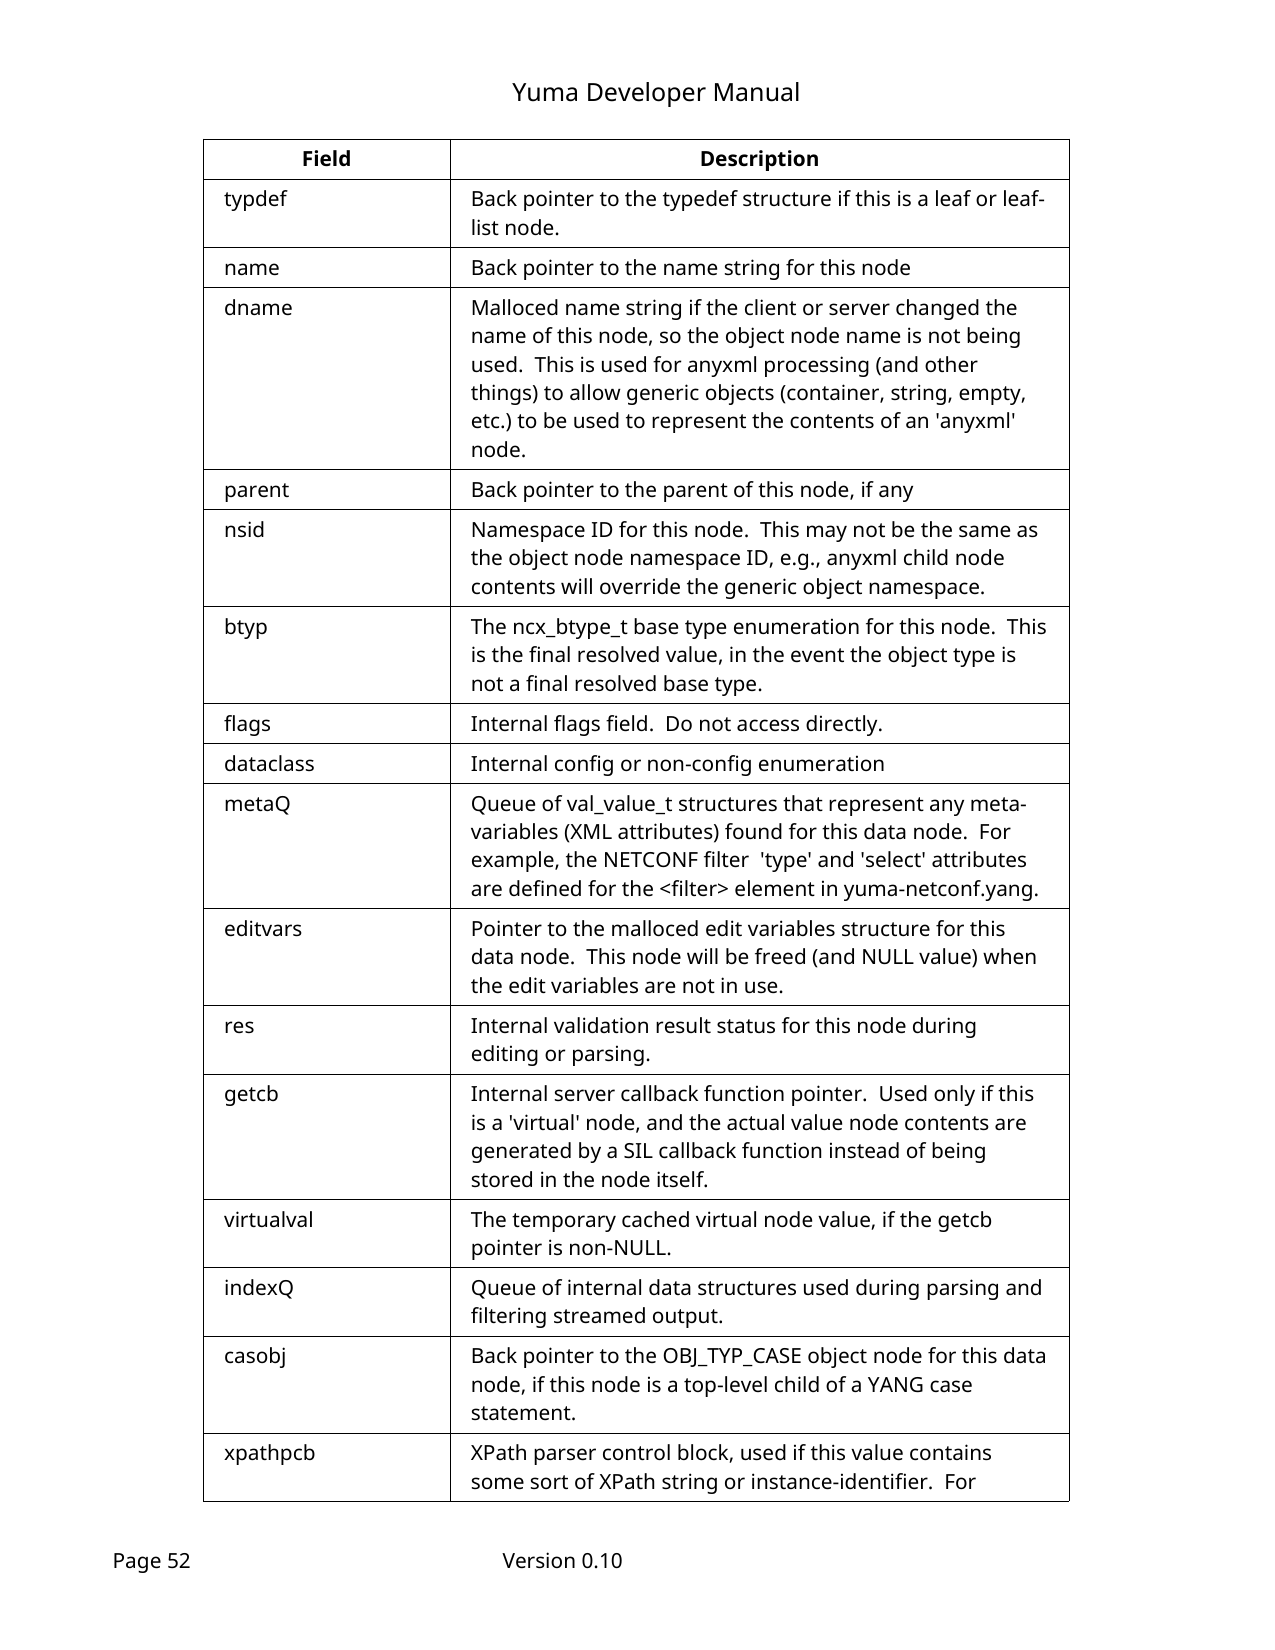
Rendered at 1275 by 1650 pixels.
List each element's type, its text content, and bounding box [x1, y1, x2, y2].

table_cell Internal server callback function pointer. Used only if this is a 'virtual' node, and the actual value node contents are generated by a SIL callback function instead of being stored in the node itself. [451, 1075, 1069, 1199]
table_cell Internal flags field. Do not access directly. [451, 704, 1069, 743]
table_cell dname [204, 288, 450, 469]
table_cell XPath parser control block, used if this value contains some sort of XPath string or instance-identifier. For [451, 1434, 1069, 1501]
table_cell Pointer to the malloced edit variables structure for this data node. This node will be freed (and NULL value) when the edit variables are not in use. [451, 909, 1069, 1005]
table_cell nsid [204, 510, 450, 606]
table_cell casobj [204, 1337, 450, 1433]
table_cell editvars [204, 909, 450, 1005]
table_cell Queue of internal data structures used during parsing and filtering streamed output. [451, 1268, 1069, 1336]
table_cell Queue of val_value_t structures that represent any meta-variables (XML attributes) found for this data node. For example, the NETCONF filter 'type' and 'select' attributes are defined for the <filter> element in yuma-netconf.yang. [451, 784, 1069, 908]
table_cell The temporary cached virtual node value, if the getcb pointer is non-NULL. [451, 1200, 1069, 1267]
table_header Description [451, 140, 1069, 178]
table_cell metaQ [204, 784, 450, 908]
table_cell indexQ [204, 1268, 450, 1336]
table_cell Back pointer to the parent of this node, if any [451, 470, 1069, 509]
table_cell name [204, 248, 450, 287]
table_cell The ncx_btype_t base type enumeration for this node. This is the final resolved value, in the event the object type is not a final resolved base type. [451, 607, 1069, 703]
table_cell Back pointer to the name string for this node [451, 248, 1069, 287]
table_cell Malloced name string if the client or server changed the name of this node, so the object node name is not being used. This is used for anyxml processing (and other things) to allow generic objects (container, string, empty, etc.) to be used to represent the contents of an 'anyxml' node. [451, 288, 1069, 469]
table_cell Back pointer to the typedef structure if this is a leaf or leaf-list node. [451, 180, 1069, 247]
table_cell dataclass [204, 744, 450, 783]
table_cell Internal config or non-config enumeration [451, 744, 1069, 783]
table_header Field [204, 140, 450, 178]
table_cell res [204, 1006, 450, 1073]
table_cell virtualval [204, 1200, 450, 1267]
table_cell Back pointer to the OBJ_TYP_CASE object node for this data node, if this node is a top-level child of a YANG case statement. [451, 1337, 1069, 1433]
table_cell btyp [204, 607, 450, 703]
table_cell getcb [204, 1075, 450, 1199]
table_cell Namespace ID for this node. This may not be the same as the object node namespace ID, e.g., anyxml child node contents will override the generic object namespace. [451, 510, 1069, 606]
table_cell flags [204, 704, 450, 743]
table_cell Internal validation result status for this node during editing or parsing. [451, 1006, 1069, 1073]
table_cell xpathpcb [204, 1434, 450, 1501]
table_cell typdef [204, 180, 450, 247]
table_cell parent [204, 470, 450, 509]
